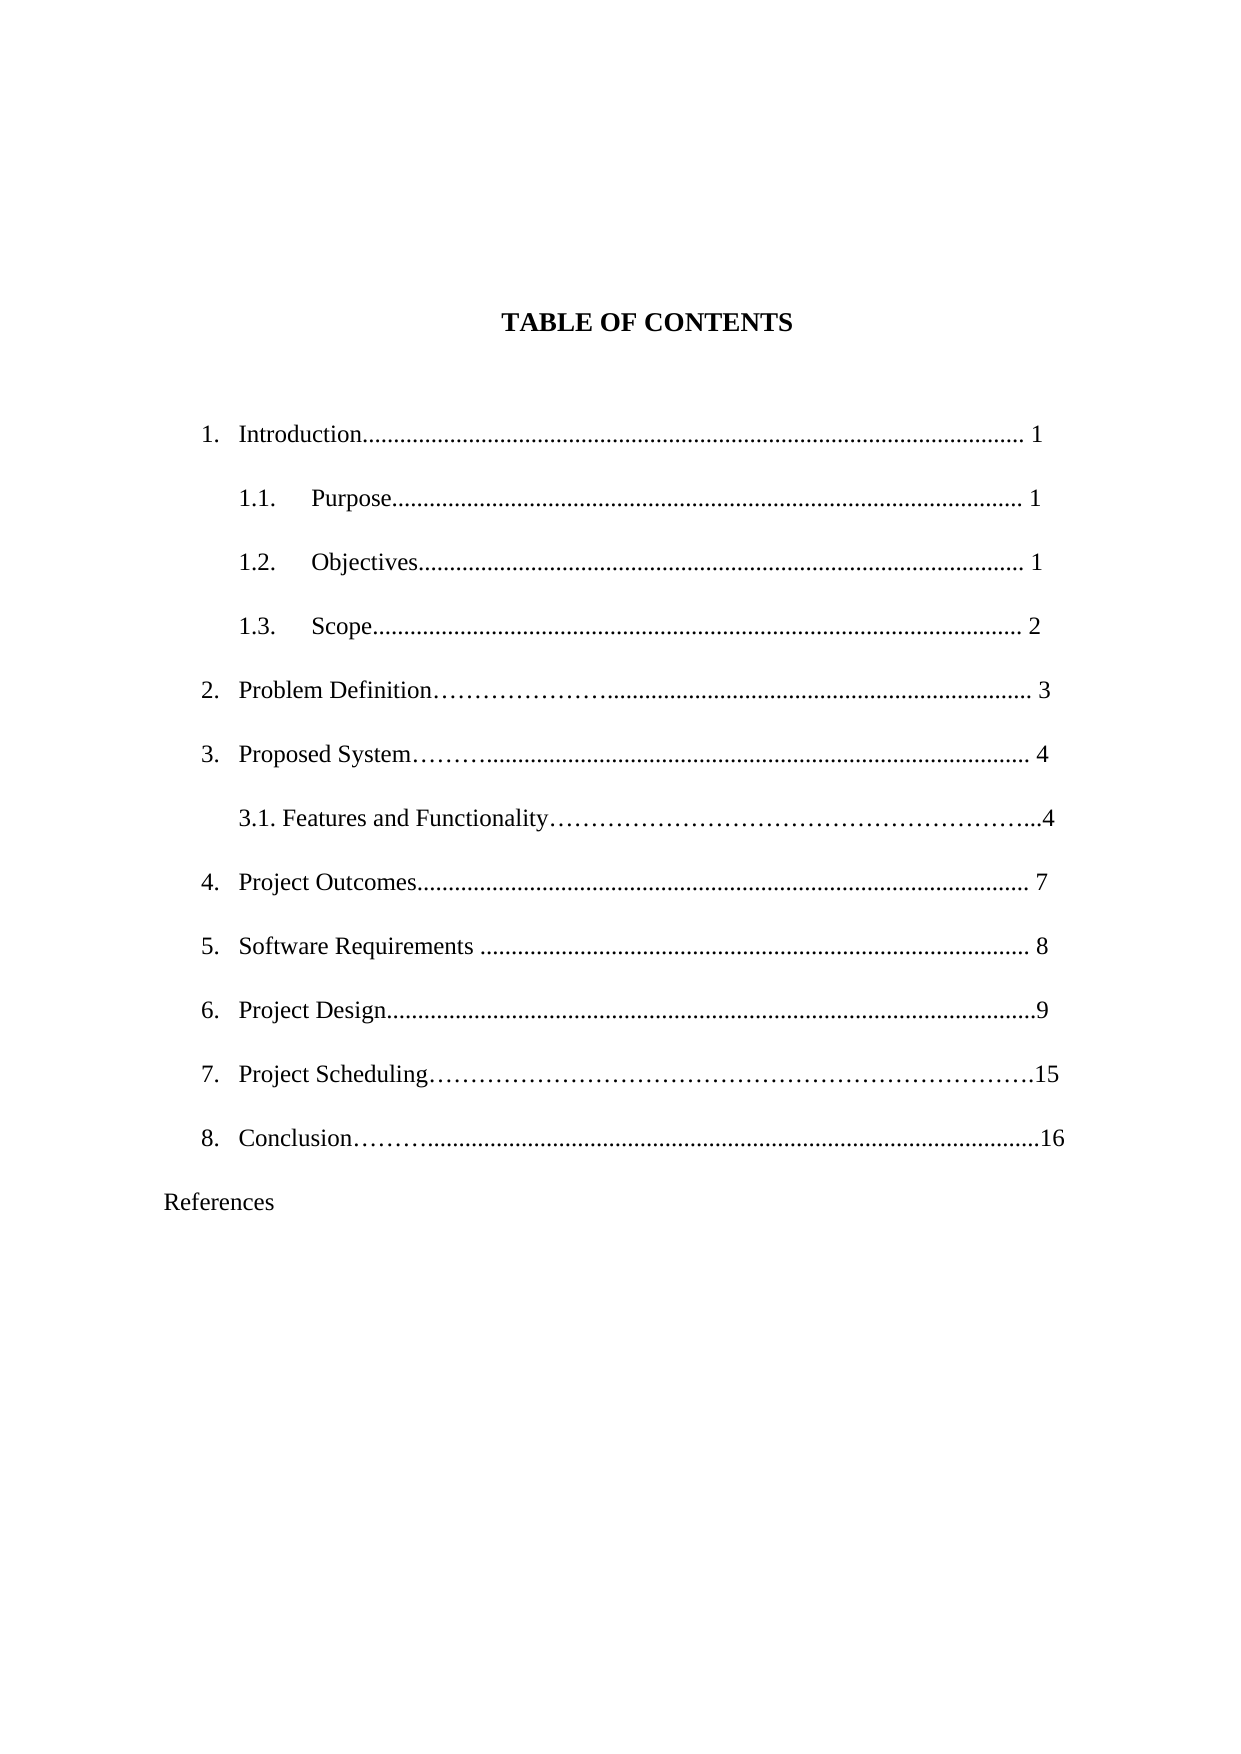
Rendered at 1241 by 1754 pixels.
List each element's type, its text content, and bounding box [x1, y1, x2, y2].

list Software Requirements ........................................................................................ 8 [201, 931, 1077, 959]
list Problem Definition………………….................................................................... 3 [201, 675, 1077, 704]
list Scope........................................................................................................ 2 [238, 611, 1077, 640]
list Project Scheduling……………………………………………………………….15 [201, 1059, 1077, 1087]
list Purpose..................................................................................................... 1 [238, 483, 1077, 512]
list Introduction.......................................................................................................... 1 [201, 419, 1077, 448]
list Project Design........................................................................................................9 [201, 995, 1077, 1023]
text References [163, 1187, 1077, 1215]
list Project Outcomes.................................................................................................. 7 [201, 867, 1077, 896]
text TABLE OF CONTENTS [163, 306, 1131, 337]
list Objectives................................................................................................. 1 [238, 547, 1077, 576]
list Features and Functionality…………………………………………………...4 [238, 803, 1077, 832]
list Conclusion………..................................................................................................16 [201, 1123, 1077, 1151]
list Proposed System………....................................................................................... 4 [201, 739, 1077, 768]
